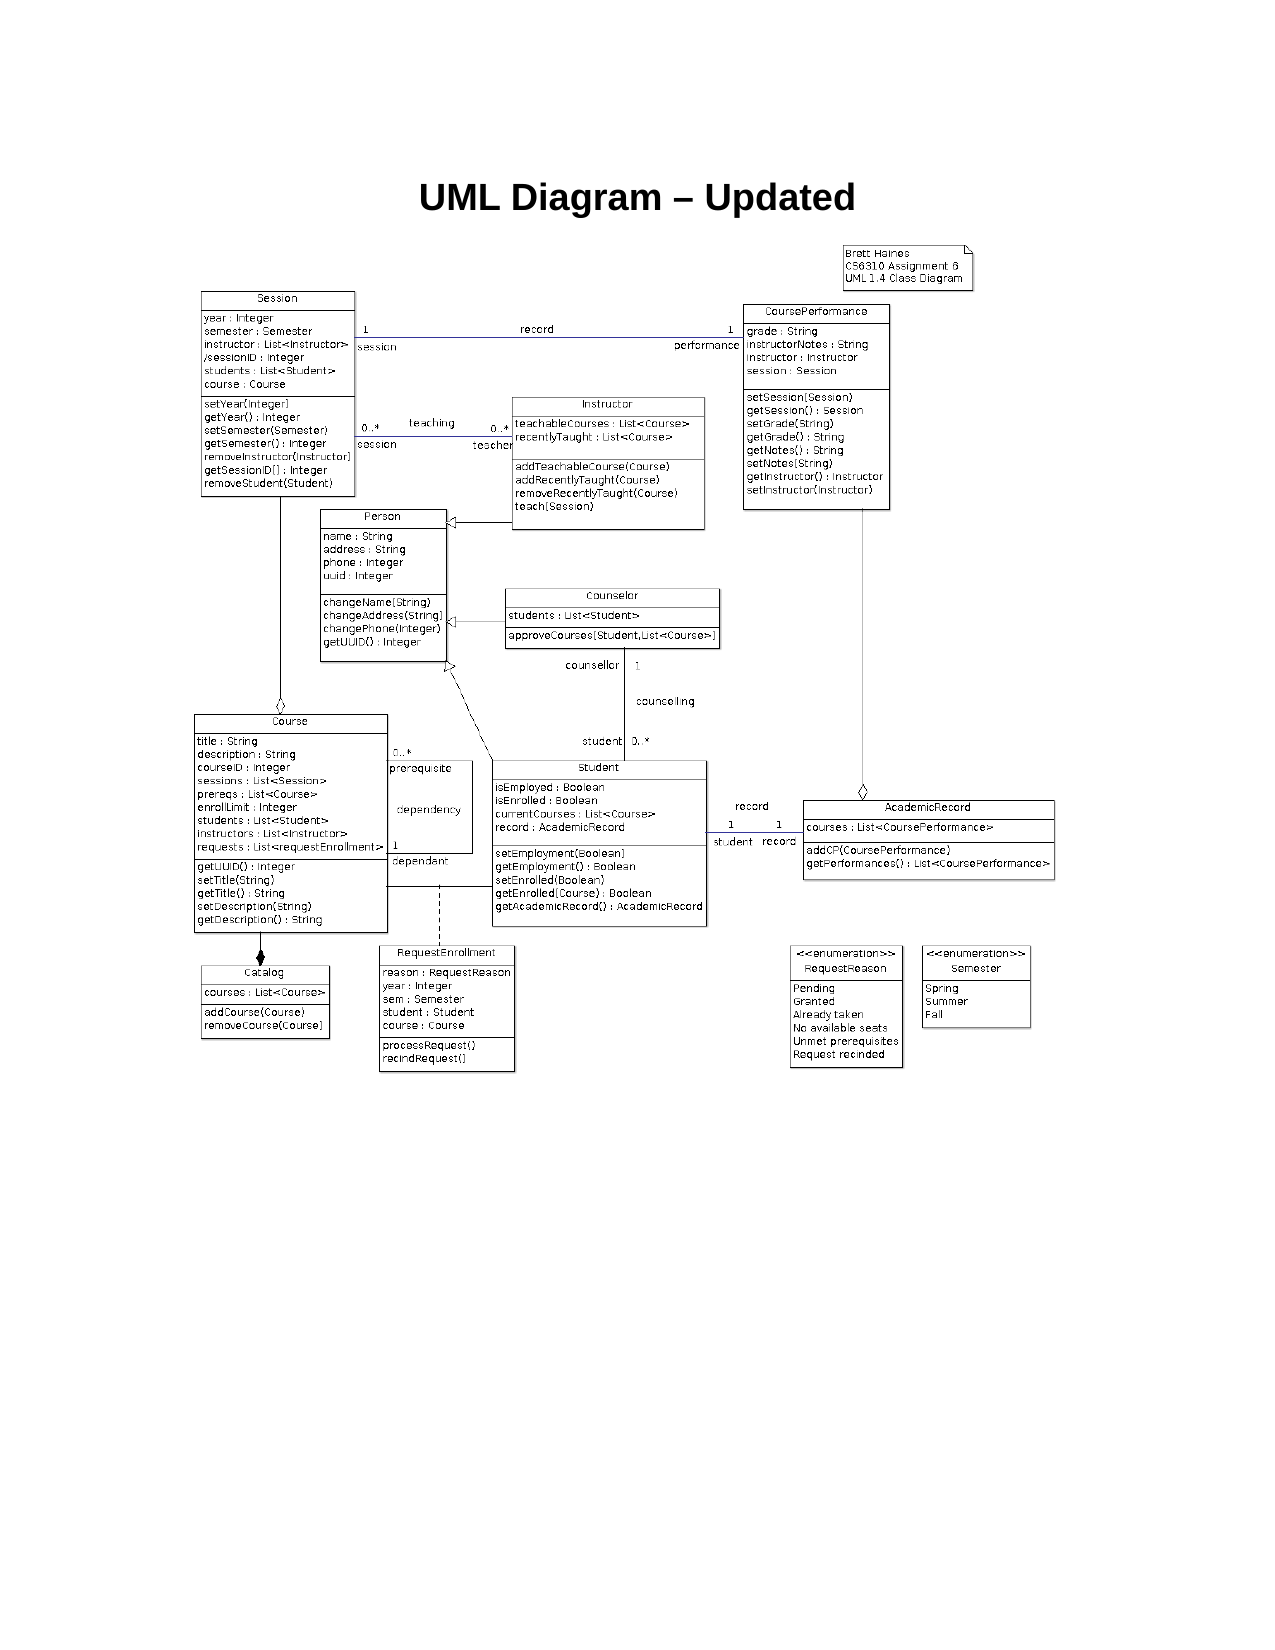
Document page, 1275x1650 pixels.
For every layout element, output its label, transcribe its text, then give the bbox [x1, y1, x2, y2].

subtitle UML Diagram – Updated [187, 175, 1087, 219]
picture [187, 231, 1088, 1089]
